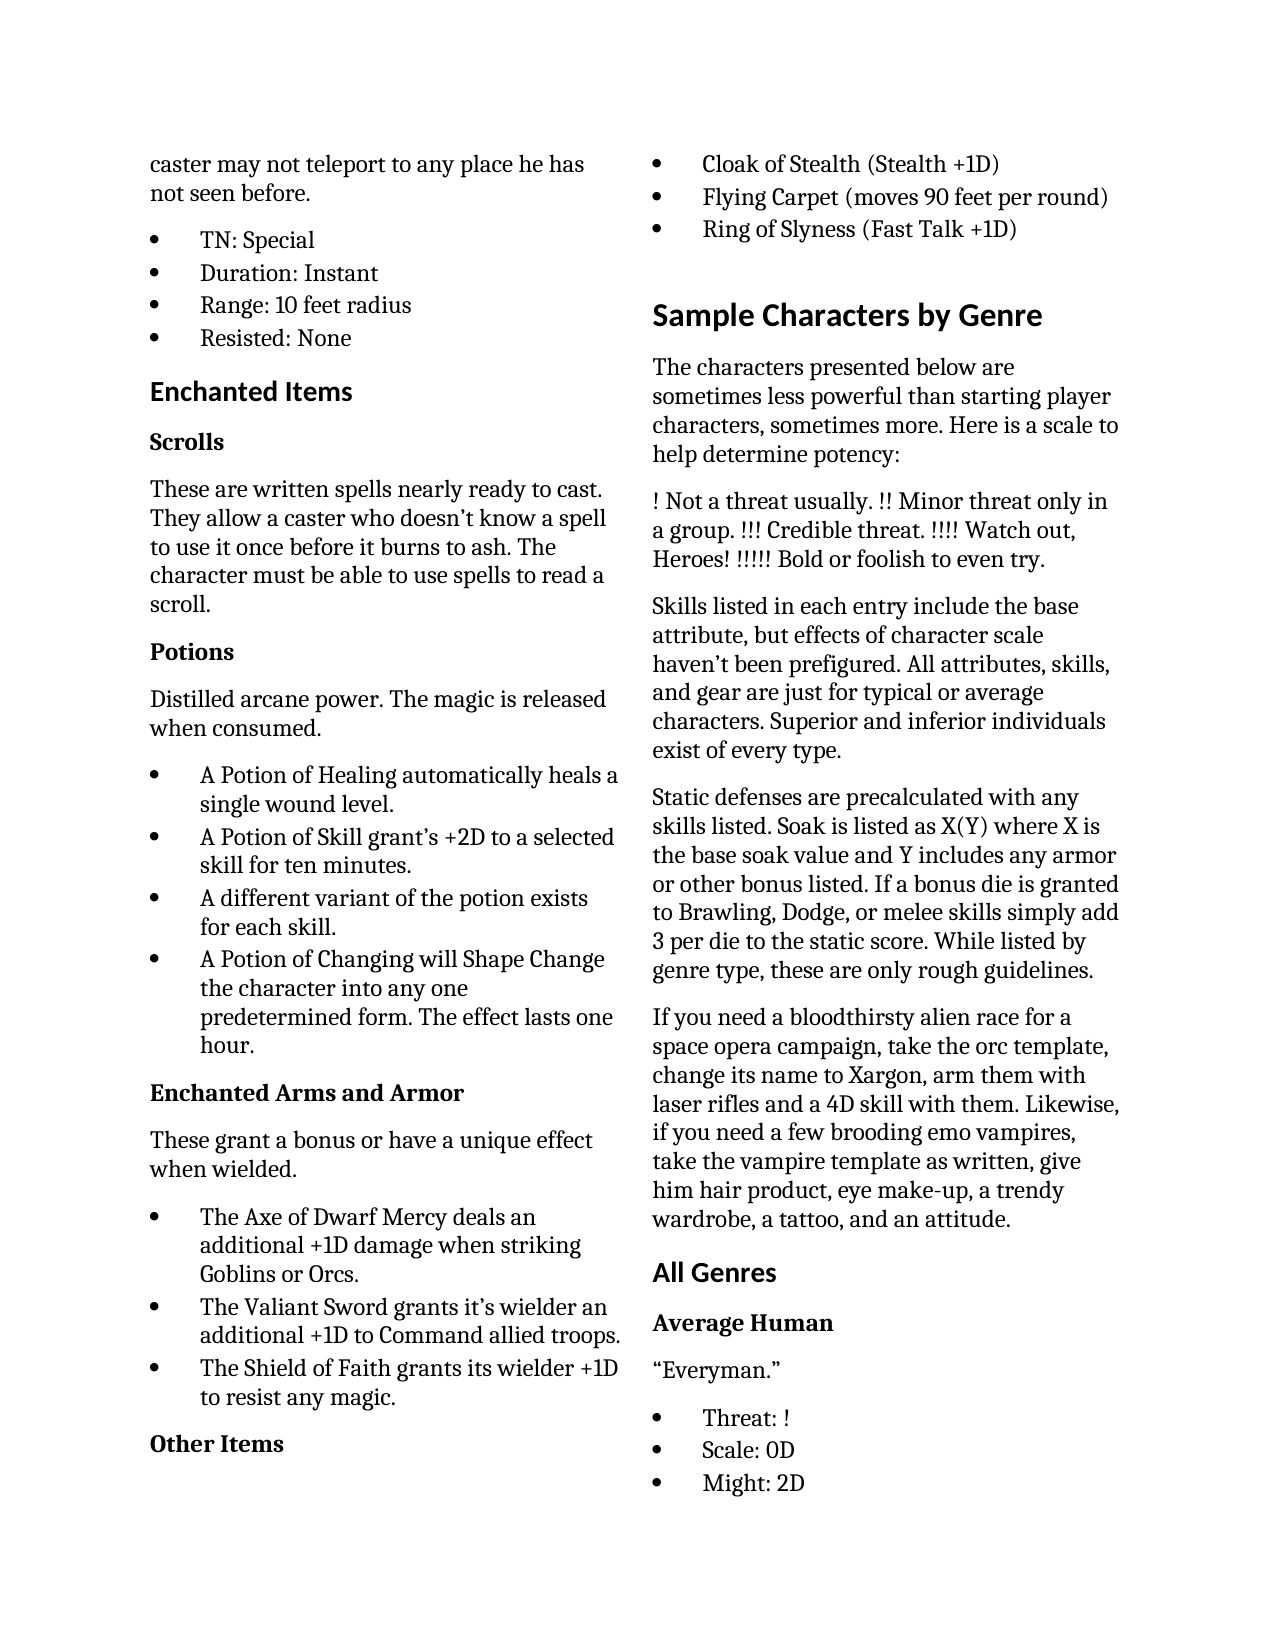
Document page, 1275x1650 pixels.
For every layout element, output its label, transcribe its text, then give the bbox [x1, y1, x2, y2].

list Duration: Instant [150, 259, 622, 287]
list A Potion of Skill grant’s +2D to a selected skill for ten minutes. [150, 823, 622, 880]
list Scale: 0D [652, 1436, 1125, 1465]
list The Shield of Faith grants its wielder +1D to resist any magic. [150, 1354, 622, 1411]
subtitle All Genres [652, 1254, 1125, 1290]
list A different variant of the potion exists for each skill. [150, 884, 622, 941]
text These are written spells nearly ready to cast. They allow a caster who doesn’t know a spell to use it once before it burns to ash. The character must be able to use spells to read a scroll. [150, 475, 622, 619]
subtitle Sample Characters by Genre [652, 294, 1125, 334]
list TN: Special [150, 226, 622, 255]
list The Valiant Sword grants it’s wielder an additional +1D to Command allied troops. [150, 1293, 622, 1350]
list Cloak of Stealth (Stealth +1D) [652, 150, 1125, 179]
list Ring of Slyness (Fast Talk +1D) [652, 215, 1125, 244]
text Scrolls [150, 428, 622, 456]
list Range: 10 feet radius [150, 291, 622, 320]
text Average Human [652, 1308, 1125, 1337]
list Resisted: None [150, 324, 622, 352]
list A Potion of Changing will Shape Change the character into any one predetermined form. The effect lasts one hour. [150, 945, 622, 1060]
text caster may not teleport to any place he has not seen before. [150, 150, 622, 207]
list Threat: ! [652, 1403, 1125, 1432]
list A Potion of Healing automatically heals a single wound level. [150, 761, 622, 819]
text “Everyman.” [652, 1356, 1125, 1385]
text Distilled arcane power. The magic is released when consumed. [150, 685, 622, 743]
list Might: 2D [652, 1468, 1125, 1497]
text Enchanted Arms and Armor [150, 1079, 622, 1108]
text These grant a bonus or have a unique effect when wielded. [150, 1126, 622, 1184]
list Flying Carpet (moves 90 feet per round) [652, 182, 1125, 211]
text Potions [150, 638, 622, 666]
text Other Items [150, 1430, 622, 1459]
subtitle Enchanted Items [150, 373, 622, 409]
text Static defenses are precalculated with any skills listed. Soak is listed as X(Y) where X is the base soak value and Y includes any armor or other bonus listed. If a bonus die is granted to Brawling, Dodge, or melee skills simply add 3 per die to the static score. While listed by genre type, these are only rough guidelines. [652, 783, 1125, 984]
text Skills listed in each entry include the base attribute, but effects of character scale haven’t been prefigured. All attributes, skills, and gear are just for typical or average characters. Superior and inferior individuals exist of every type. [652, 592, 1125, 764]
list The Axe of Dwarf Mercy deals an additional +1D damage when striking Goblins or Orcs. [150, 1203, 622, 1289]
text The characters presented below are sometimes less powerful than starting player characters, sometimes more. Here is a scale to help determine potency: [652, 353, 1125, 468]
text ! Not a threat usually. !! Minor threat only in a group. !!! Credible threat. !!!! Watch out, Heroes! !!!!! Bold or foolish to even try. [652, 487, 1125, 573]
text If you need a bloodthirsty alien race for a space opera campaign, take the orc template, change its name to Xargon, arm them with laser rifles and a 4D skill with them. Likewise, if you need a few brooding emo vampires, take the vampire template as written, give him hair product, eye make-up, a trendy wardrobe, a tattoo, and an attitude. [652, 1003, 1125, 1233]
